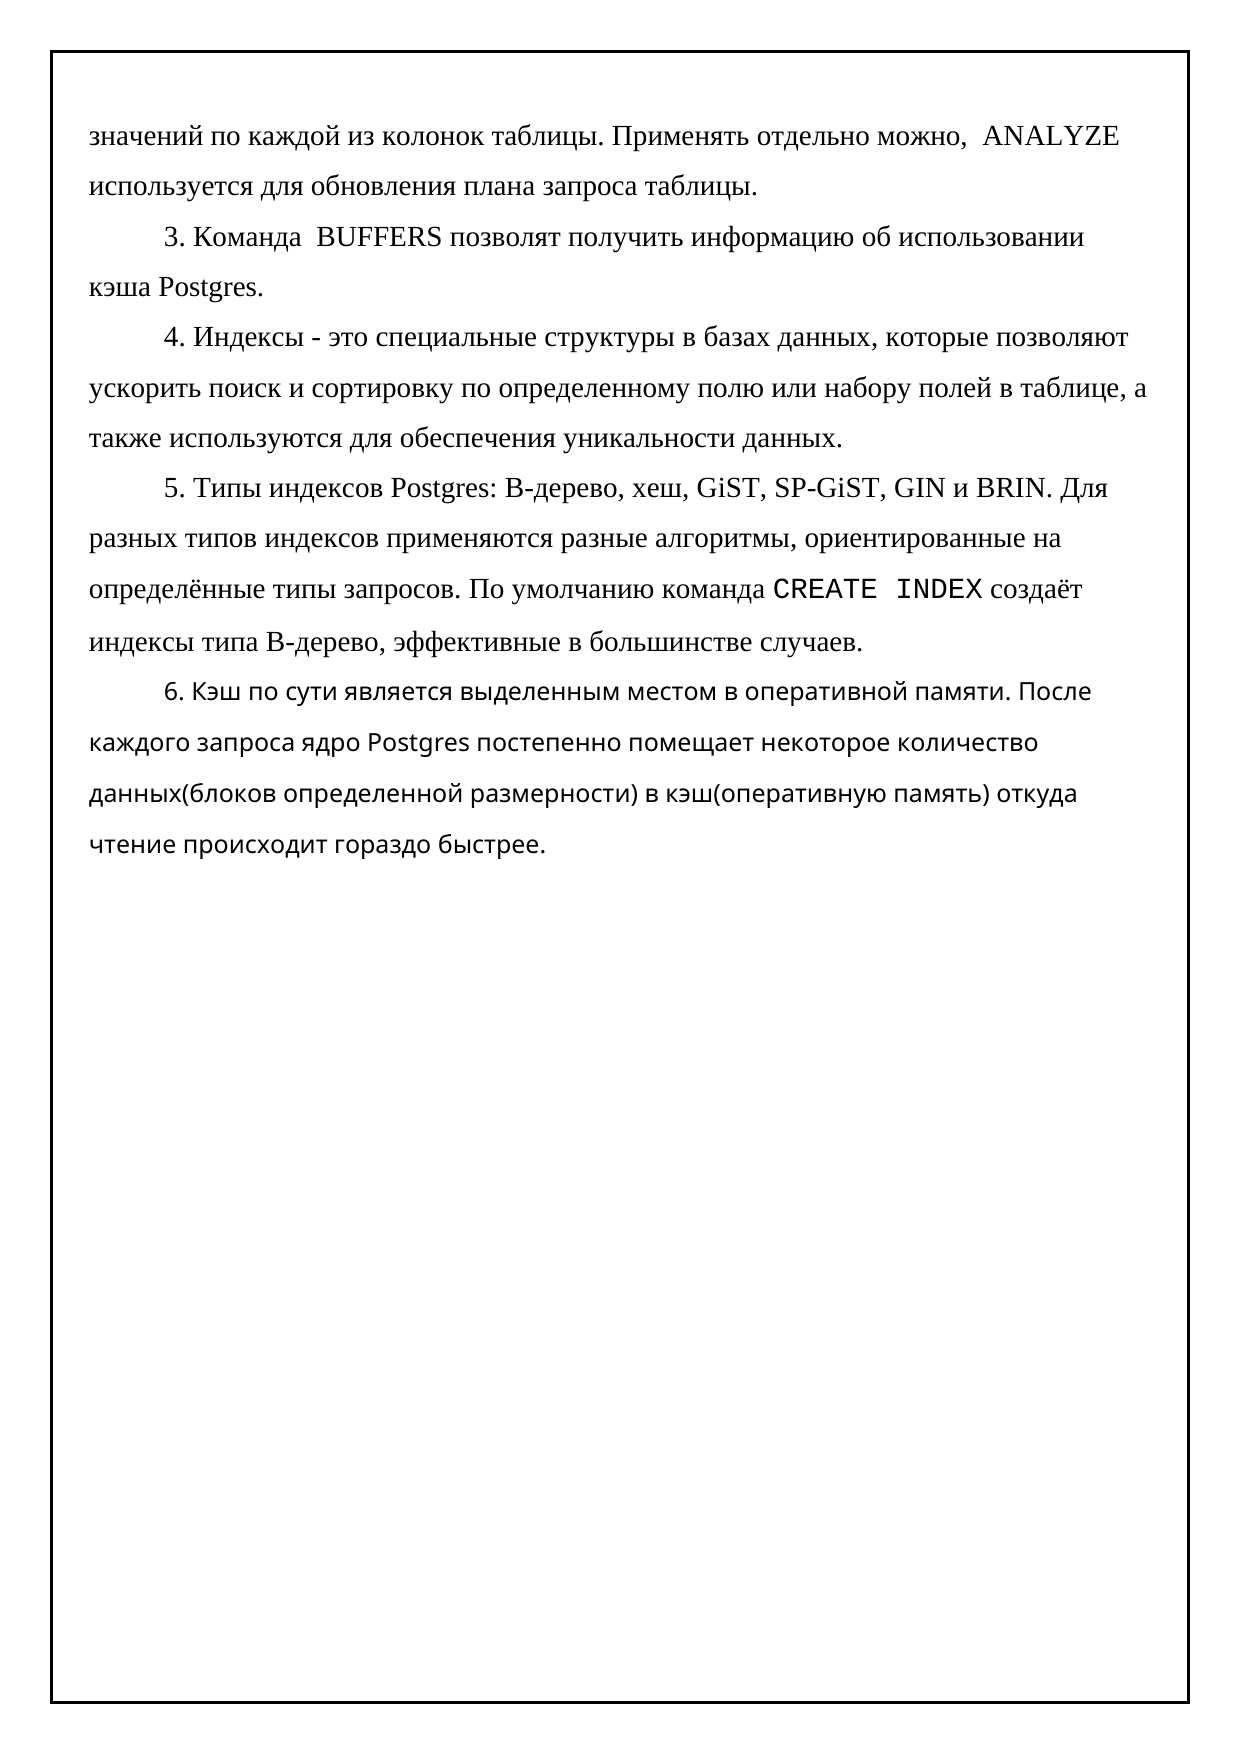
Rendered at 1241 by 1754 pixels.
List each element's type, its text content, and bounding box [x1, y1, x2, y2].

text 4. Индексы - это специальные структуры в базах данных, которые позволяют ускорить поиск и сортировку по определенному полю или набору полей в таблице, а также используются для обеспечения уникальности данных. [89, 319, 1152, 453]
text 3. Команда BUFFERS позволят получить информацию об использовании кэша Postgres. [89, 219, 1152, 303]
text значений по каждой из колонок таблицы. Применять отдельно можно, ANALYZE используется для обновления плана запроса таблицы. [89, 118, 1152, 202]
text 5. Типы индексов Postgres: B-дерево, хеш, GiST, SP-GiST, GIN и BRIN. Для разных типов индексов применяются разные алгоритмы, ориентированные на определённые типы запросов. По умолчанию команда CREATE INDEX создаёт индексы типа B-дерево, эффективные в большинстве случаев. [89, 470, 1152, 657]
text 6. Кэш по сути является выделенным местом в оперативной памяти. После каждого запроса ядро Postgres постепенно помещает некоторое количество данных(блоков определенной размерности) в кэш(оперативную память) откуда чтение происходит гораздо быстрее. [89, 674, 1152, 861]
